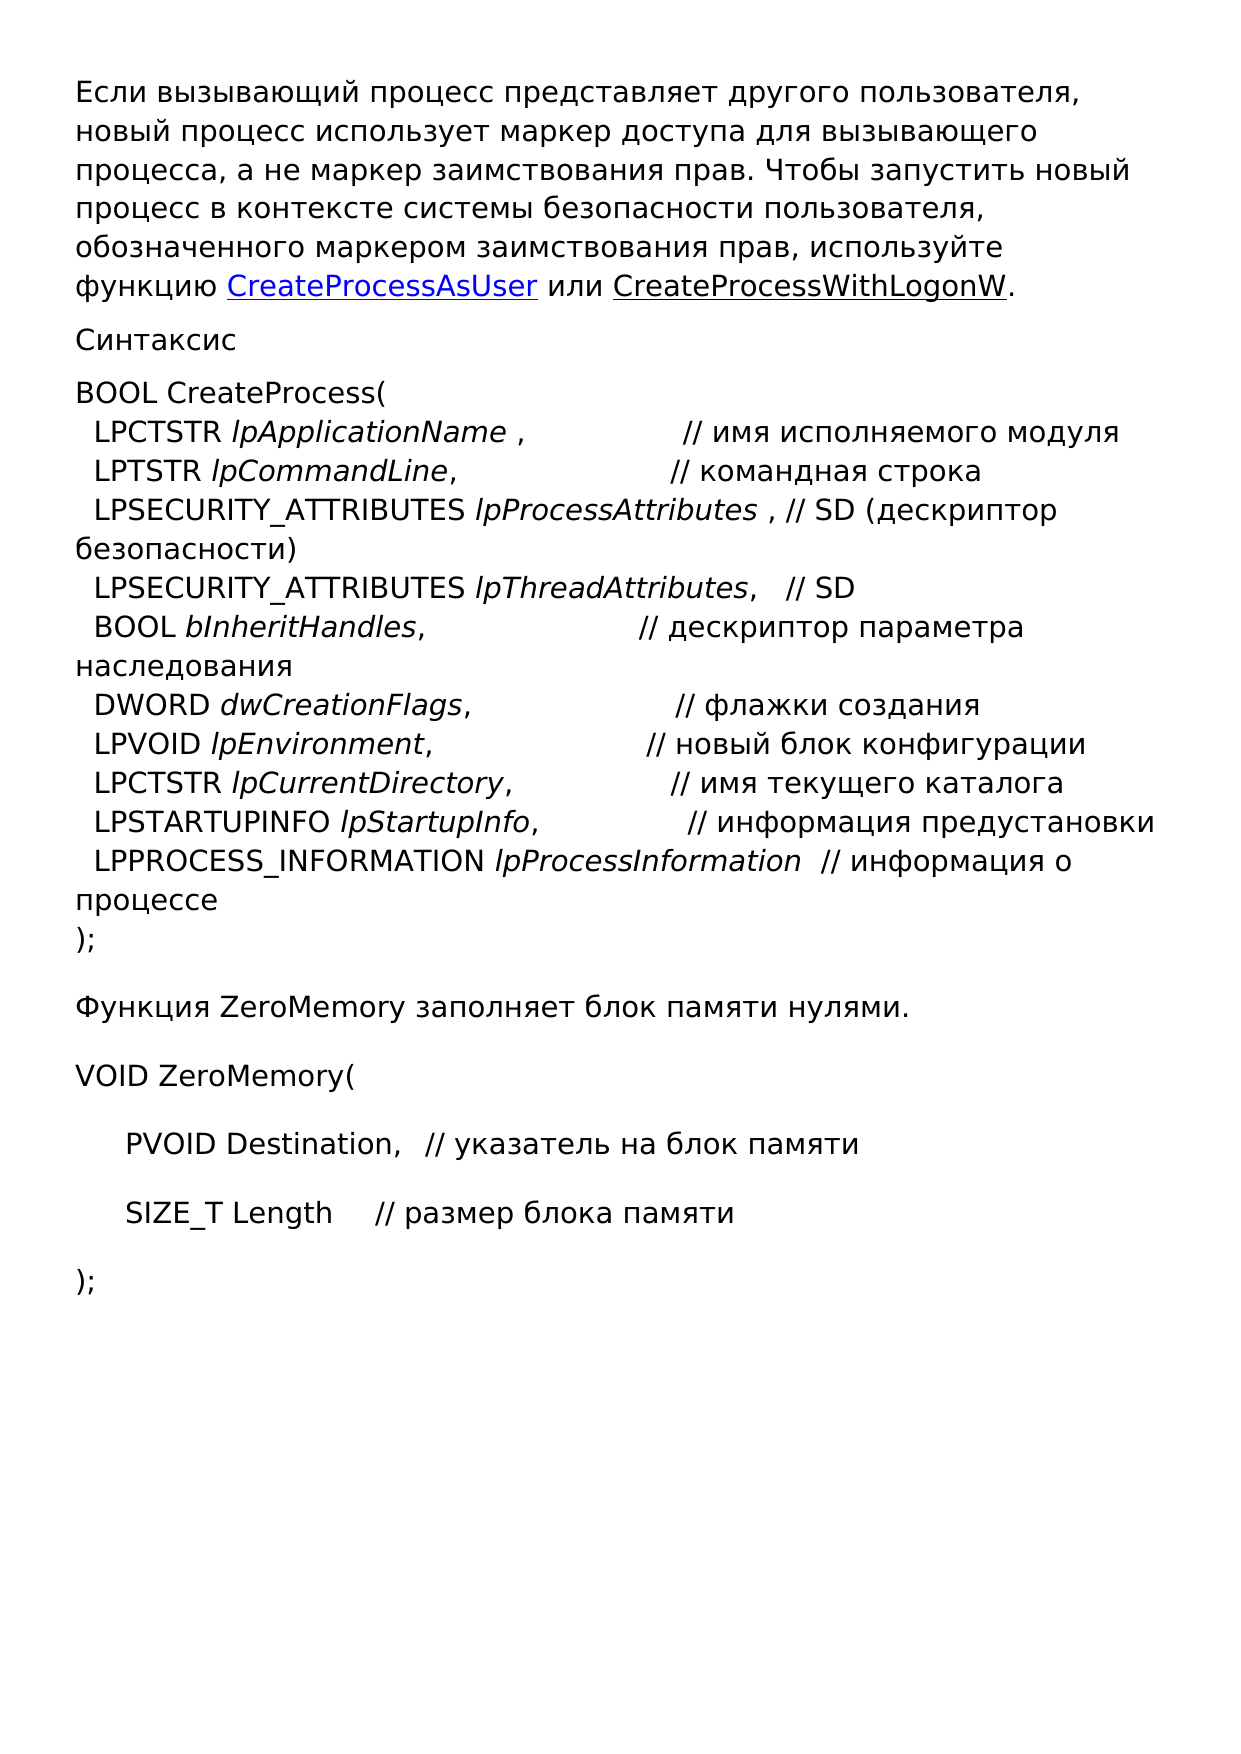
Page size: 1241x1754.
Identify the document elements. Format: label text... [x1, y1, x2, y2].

text LPCTSTR lpCurrentDirectory, // имя текущего каталога [75, 766, 1165, 800]
text Функция ZeroMemory заполняет блок памяти нулями. [75, 991, 1165, 1025]
text LPSECURITY_ATTRIBUTES lpThreadAttributes, // SD [75, 572, 1165, 606]
text BOOL bInheritHandles, // дескриптор параметра наследования [75, 611, 1165, 683]
text LPPROCESS_INFORMATION lpProcessInformation // информация о процессе [75, 844, 1165, 917]
text BOOL CreateProcess( [75, 377, 1165, 411]
text LPVOID lpEnvironment, // новый блок конфигурации [75, 727, 1165, 761]
text PVOID Destination, // указатель на блок памяти [75, 1128, 1165, 1162]
text LPTSTR lpCommandLine, // командная строка [75, 455, 1165, 489]
text SIZE_T Length // размер блока памяти [75, 1196, 1165, 1230]
text LPSTARTUPINFO lpStartupInfo, // информация предустановки [75, 805, 1165, 839]
text ); [75, 922, 1165, 956]
text LPCTSTR lpApplicationName , // имя исполняемого модуля [75, 416, 1165, 450]
text ); [75, 1264, 1165, 1298]
text Синтаксис [75, 323, 1165, 357]
text LPSECURITY_ATTRIBUTES lpProcessAttributes , // SD (дескриптор безопасности) [75, 494, 1165, 567]
text Если вызывающий процесс представляет другого пользователя, новый процесс использует маркер доступа для вызывающего процесса, а не маркер заимствования прав. Чтобы запустить новый процесс в контексте системы безопасности пользователя, обозначенного маркером заимствования прав, используйте функцию CreateProcessAsUser или CreateProcessWithLogonW. [75, 75, 1165, 304]
text DWORD dwCreationFlags, // флажки создания [75, 688, 1165, 722]
text VOID ZeroMemory( [75, 1059, 1165, 1093]
